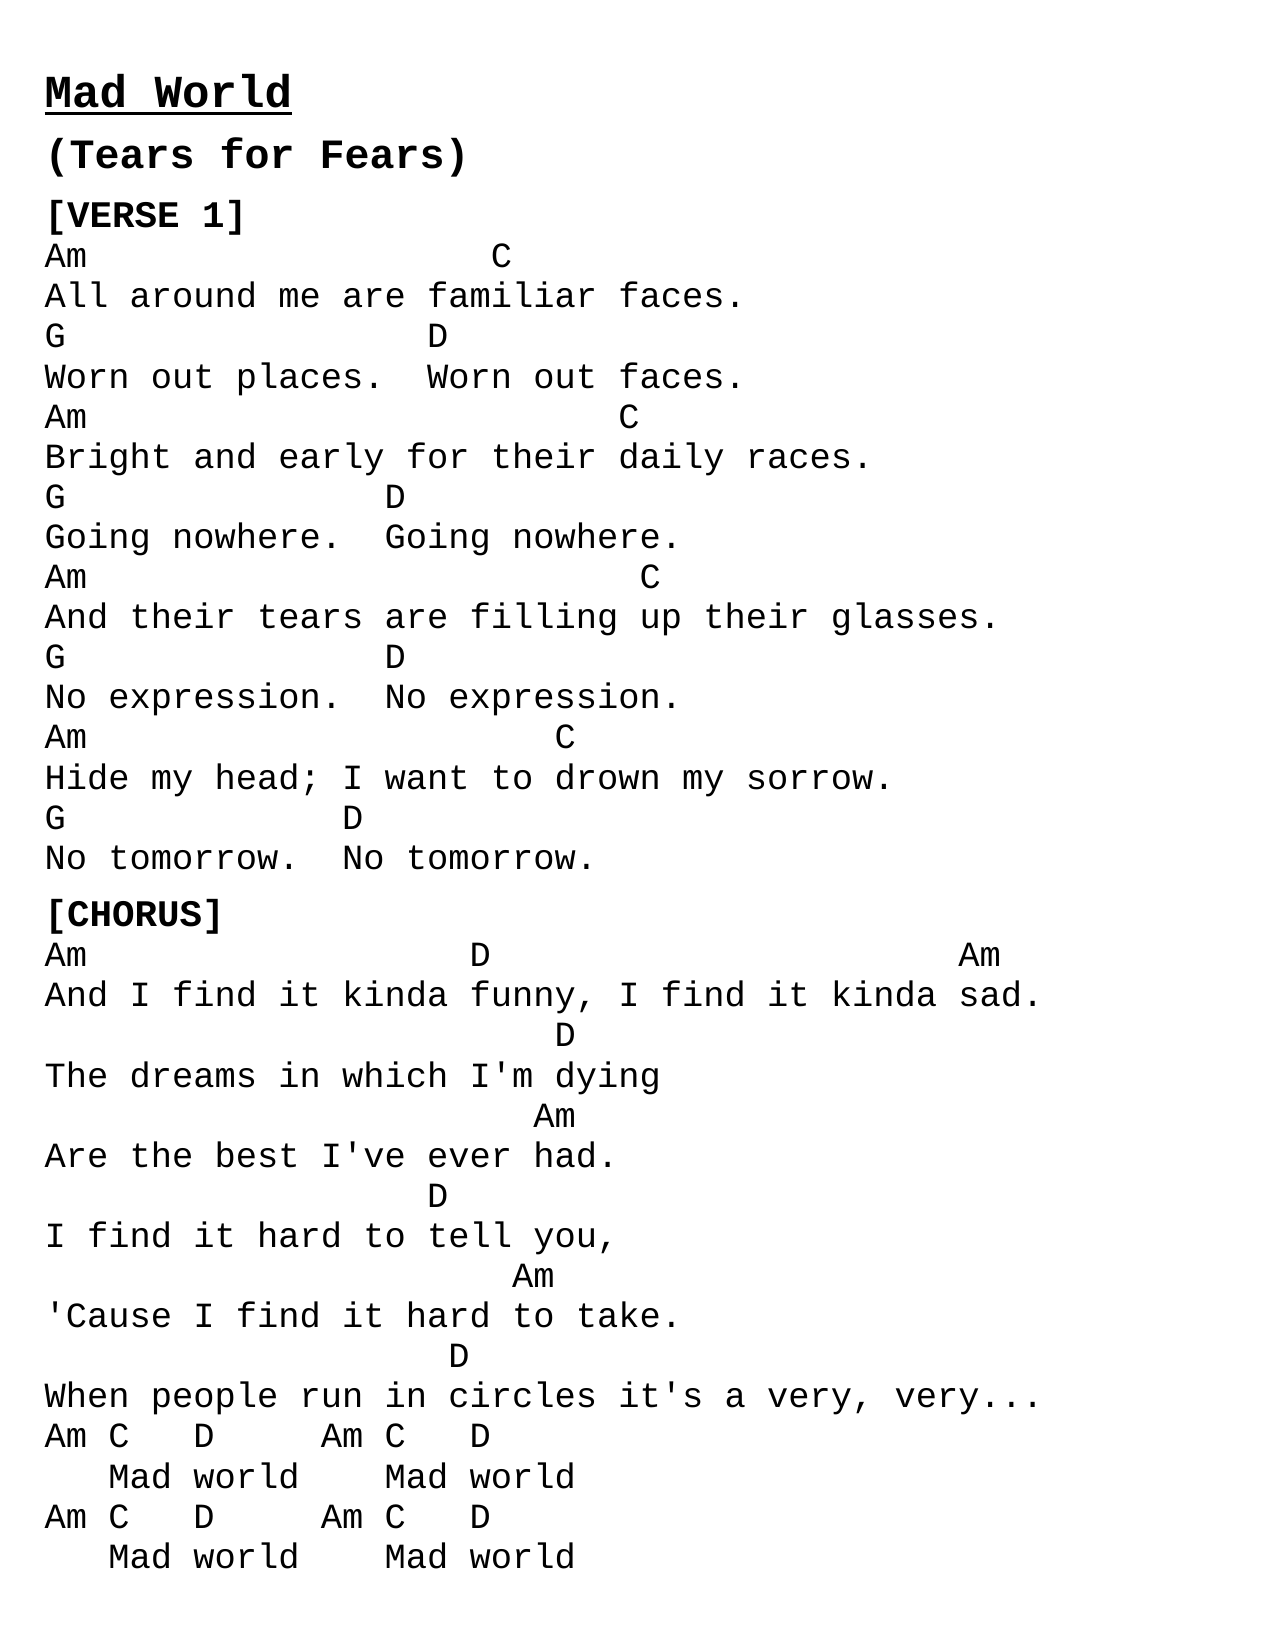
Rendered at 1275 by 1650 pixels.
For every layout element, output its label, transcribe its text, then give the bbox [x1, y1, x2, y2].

text G D [44, 318, 1231, 358]
text Am C D Am C D [44, 1418, 1231, 1458]
text D [44, 1178, 1231, 1218]
subtitle (Tears for Fears) [44, 134, 1231, 181]
text The dreams in which I'm dying [44, 1057, 1231, 1098]
text When people run in circles it's a very, very... [44, 1378, 1231, 1418]
text Am D Am [44, 937, 1231, 977]
text And I find it kinda funny, I find it kinda sad. [44, 977, 1231, 1017]
text Bright and early for their daily races. [44, 439, 1231, 479]
text Going nowhere. Going nowhere. [44, 519, 1231, 559]
text And their tears are filling up their glasses. [44, 599, 1231, 639]
text G D [44, 800, 1231, 840]
text Hide my head; I want to drown my sorrow. [44, 759, 1231, 800]
subtitle Mad World [44, 69, 1231, 121]
text Am C [44, 399, 1231, 439]
text All around me are familiar faces. [44, 278, 1231, 318]
text I find it hard to tell you, [44, 1218, 1231, 1258]
text No expression. No expression. [44, 679, 1231, 719]
text G D [44, 479, 1231, 519]
text Am C [44, 719, 1231, 759]
text G D [44, 639, 1231, 679]
subtitle [CHORUS] [44, 895, 1231, 937]
text Am [44, 1098, 1231, 1138]
subtitle [VERSE 1] [44, 196, 1231, 238]
text Worn out places. Worn out faces. [44, 358, 1231, 399]
text Am C D Am C D [44, 1499, 1231, 1539]
text No tomorrow. No tomorrow. [44, 840, 1231, 880]
text D [44, 1338, 1231, 1378]
text Are the best I've ever had. [44, 1138, 1231, 1178]
text Am C [44, 559, 1231, 599]
text Mad world Mad world [44, 1458, 1231, 1499]
text 'Cause I find it hard to take. [44, 1298, 1231, 1338]
text Am C [44, 238, 1231, 278]
text Mad world Mad world [44, 1539, 1231, 1579]
text Am [44, 1258, 1231, 1298]
text D [44, 1017, 1231, 1057]
